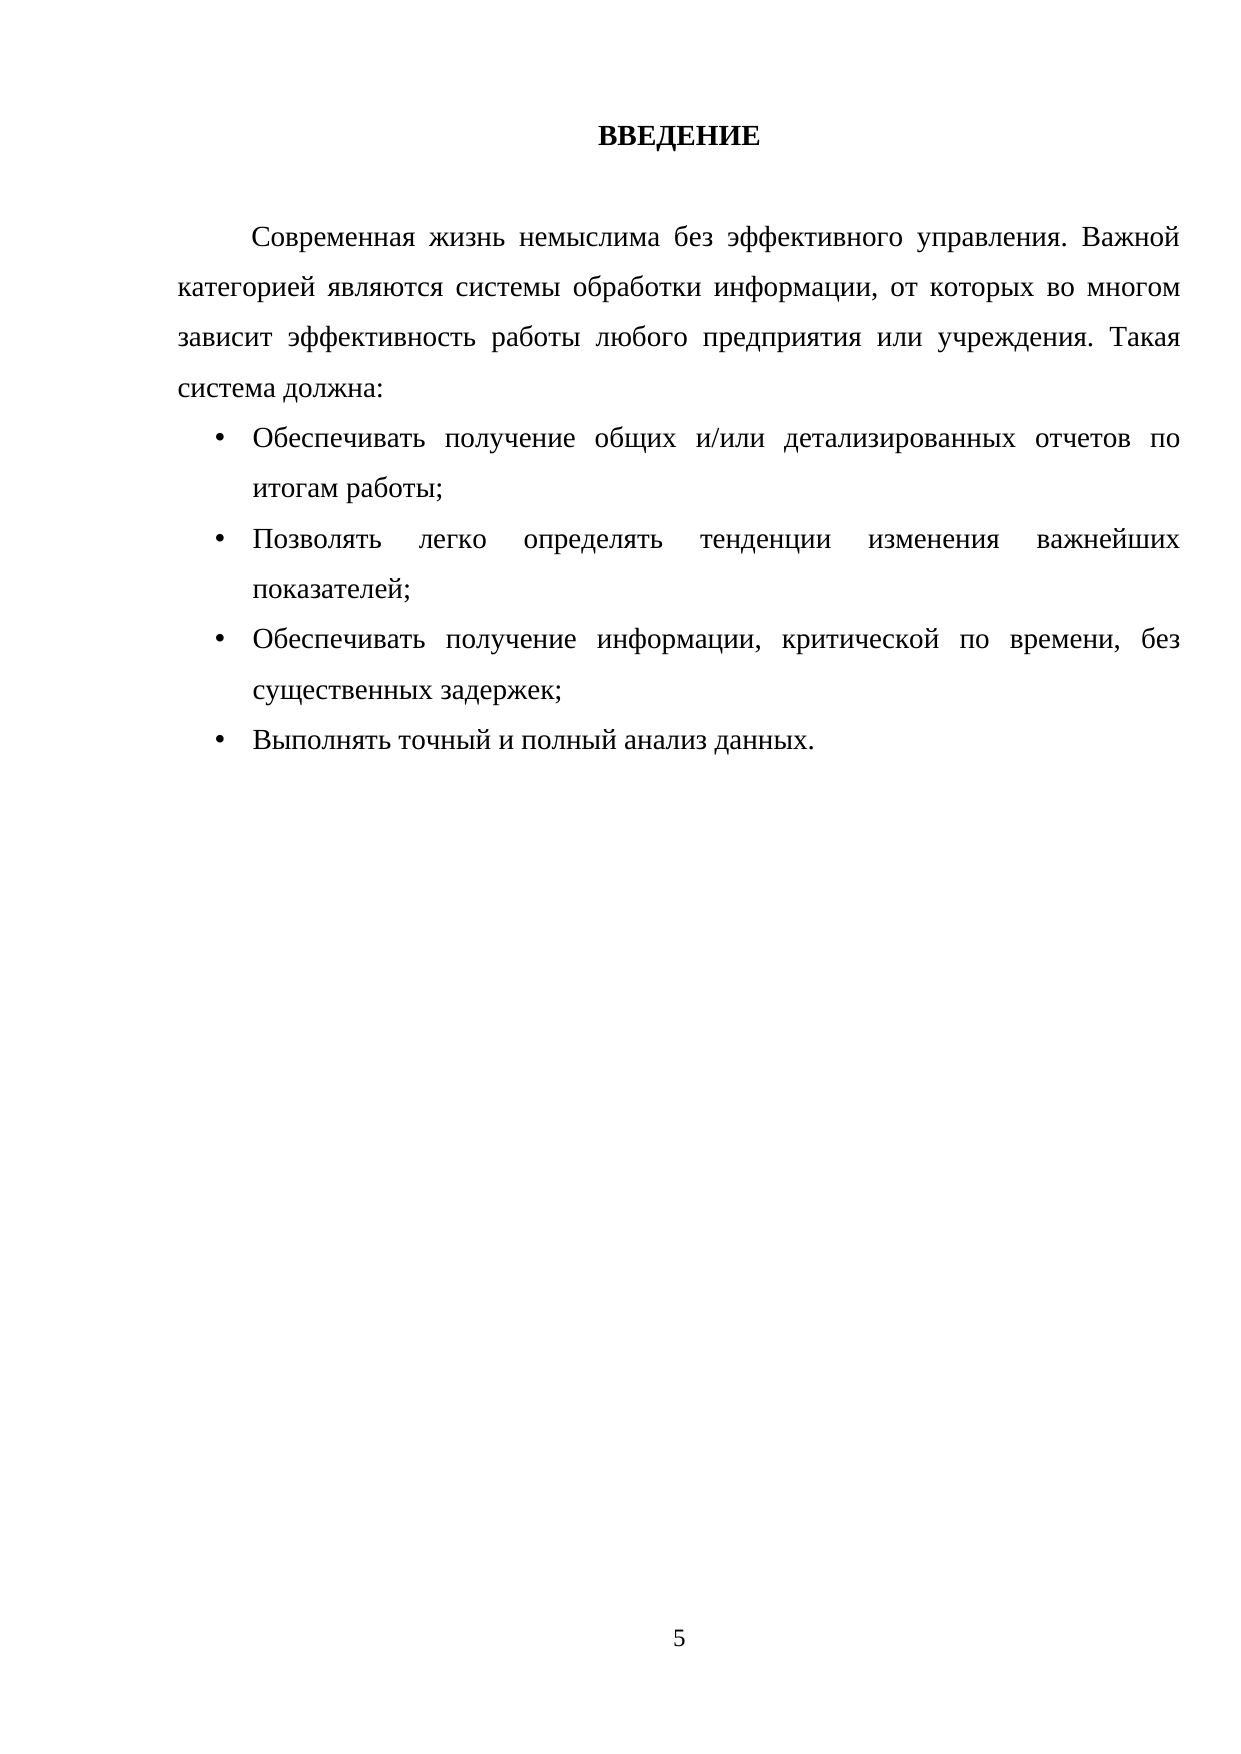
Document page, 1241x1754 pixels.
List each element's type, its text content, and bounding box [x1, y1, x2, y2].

list Обеспечивать получение информации, критической по времени, без существенных задержек; [215, 621, 1181, 705]
list Обеспечивать получение общих и/или детализированных отчетов по итогам работы; [215, 420, 1181, 504]
text Современная жизнь немыслима без эффективного управления. Важной категорией являются системы обработки информации, от которых во многом зависит эффективность работы любого предприятия или учреждения. Такая система должна: [177, 219, 1181, 403]
text введение [177, 118, 1181, 152]
list Позволять легко определять тенденции изменения важнейших показателей; [215, 521, 1181, 605]
list Выполнять точный и полный анализ данных. [215, 722, 1181, 756]
